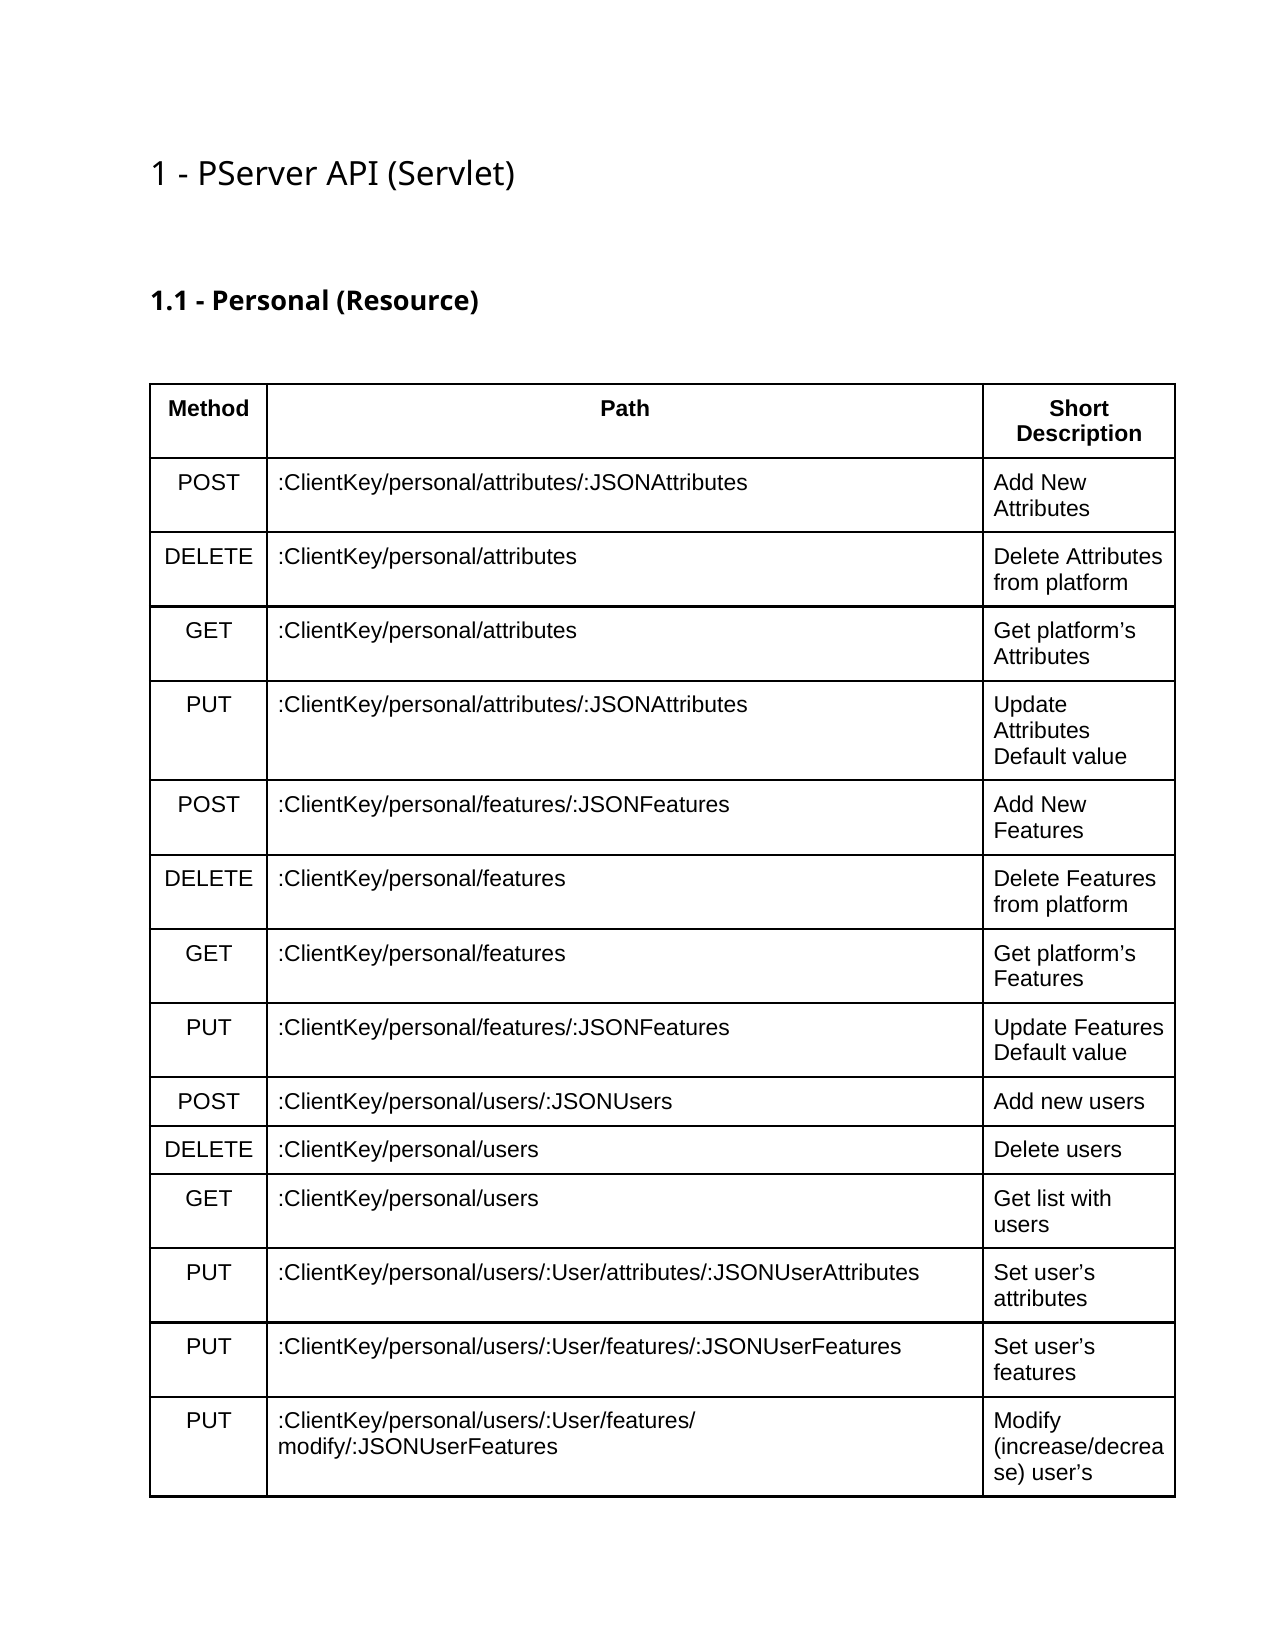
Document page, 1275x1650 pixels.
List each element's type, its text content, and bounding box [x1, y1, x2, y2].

subtitle 1.1 - Personal (Resource) [150, 282, 1125, 319]
table_cell Add new users [984, 1078, 1174, 1124]
table_cell :ClientKey/personal/features/:JSONFeatures [268, 1004, 982, 1076]
table_cell :ClientKey/personal/users [268, 1175, 982, 1247]
table_cell GET [151, 608, 266, 679]
table_cell DELETE [151, 1127, 266, 1173]
table_cell GET [151, 1175, 266, 1247]
table_cell :ClientKey/personal/users/:User/attributes/:JSONUserAttributes [268, 1249, 982, 1321]
table_cell Get platform’s Attributes [984, 608, 1174, 679]
table_cell Set user’s attributes [984, 1249, 1174, 1321]
table_cell :ClientKey/personal/users [268, 1127, 982, 1173]
table_cell PUT [151, 1004, 266, 1076]
table_cell Update Features Default value [984, 1004, 1174, 1076]
table_cell :ClientKey/personal/attributes [268, 533, 982, 605]
table_cell Delete users [984, 1127, 1174, 1173]
table_cell :ClientKey/personal/features/:JSONFeatures [268, 781, 982, 853]
table_cell POST [151, 1078, 266, 1124]
table_cell POST [151, 781, 266, 853]
table_cell POST [151, 459, 266, 531]
table_cell PUT [151, 1324, 266, 1396]
table_cell :ClientKey/personal/features [268, 856, 982, 928]
table_cell Update Attributes Default value [984, 682, 1174, 779]
table_cell PUT [151, 682, 266, 779]
table_header Method [151, 385, 266, 457]
table_cell :ClientKey/personal/users/:JSONUsers [268, 1078, 982, 1124]
table_cell :ClientKey/personal/attributes/:JSONAttributes [268, 682, 982, 779]
table_cell Set user’s features [984, 1324, 1174, 1396]
table_cell :ClientKey/personal/attributes [268, 608, 982, 679]
table_cell Modify (increase/decrease) user’s [984, 1398, 1174, 1495]
table_cell DELETE [151, 856, 266, 928]
table_cell DELETE [151, 533, 266, 605]
table_cell PUT [151, 1249, 266, 1321]
table_header Path [268, 385, 982, 457]
table_header Short Description [984, 385, 1174, 457]
table_cell :ClientKey/personal/features [268, 930, 982, 1002]
table_cell Get platform’s Features [984, 930, 1174, 1002]
table_cell :ClientKey/personal/users/:User/features/modify/:JSONUserFeatures [268, 1398, 982, 1495]
table_cell Add New Features [984, 781, 1174, 853]
table_cell GET [151, 930, 266, 1002]
table_cell PUT [151, 1398, 266, 1495]
table_cell Get list with users [984, 1175, 1174, 1247]
table_cell Delete Features from platform [984, 856, 1174, 928]
table_cell Add New Attributes [984, 459, 1174, 531]
table_cell :ClientKey/personal/attributes/:JSONAttributes [268, 459, 982, 531]
table_cell Delete Attributes from platform [984, 533, 1174, 605]
subtitle 1 - PServer API (Servlet) [150, 150, 1125, 195]
table_cell :ClientKey/personal/users/:User/features/:JSONUserFeatures [268, 1324, 982, 1396]
